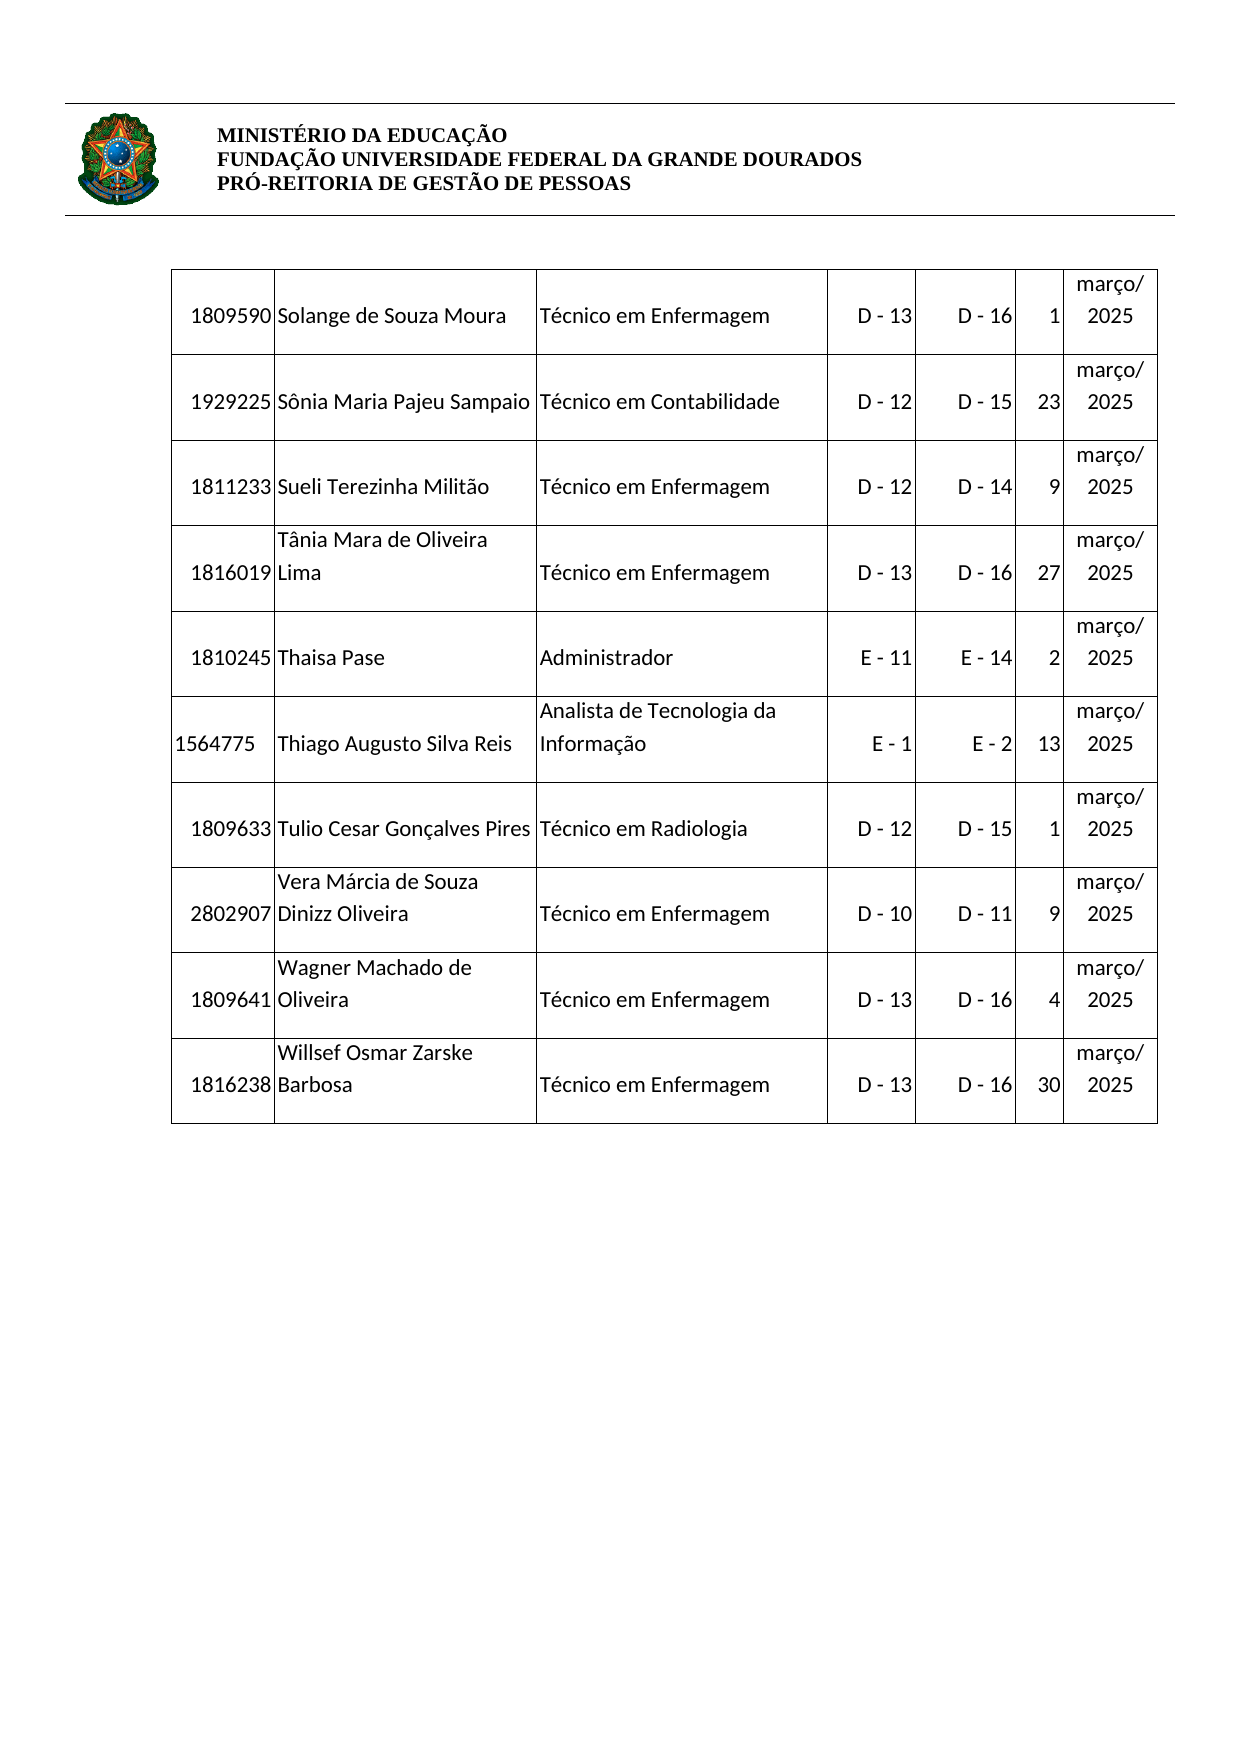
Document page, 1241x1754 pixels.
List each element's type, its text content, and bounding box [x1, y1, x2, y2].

table_cell 1564775 [172, 697, 274, 781]
table_cell Técnico em Enfermagem [537, 868, 827, 952]
table_cell Willsef Osmar Zarske Barbosa [275, 1039, 536, 1123]
table_cell Técnico em Enfermagem [537, 953, 827, 1038]
table_cell 23 [1016, 355, 1063, 440]
table_cell Técnico em Enfermagem [537, 441, 827, 525]
table_cell Analista de Tecnologia da Informação [537, 697, 827, 781]
table_cell 1810245 [172, 612, 274, 696]
table_cell 30 [1016, 1039, 1063, 1123]
table_cell Solange de Souza Moura [275, 270, 536, 354]
table_cell Sueli Terezinha Militão [275, 441, 536, 525]
table_cell 2802907 [172, 868, 274, 952]
table_cell Técnico em Enfermagem [537, 1039, 827, 1123]
table_cell março/2025 [1064, 355, 1157, 440]
table_cell D - 14 [916, 441, 1015, 525]
table_cell março/2025 [1064, 441, 1157, 525]
table_cell 1816238 [172, 1039, 274, 1123]
table_cell E - 14 [916, 612, 1015, 696]
table_cell 1816019 [172, 526, 274, 611]
table_cell Técnico em Enfermagem [537, 270, 827, 354]
table_cell março/2025 [1064, 697, 1157, 781]
table_cell E - 11 [828, 612, 915, 696]
table_cell Técnico em Radiologia [537, 783, 827, 867]
table_cell março/2025 [1064, 612, 1157, 696]
table_cell Técnico em Enfermagem [537, 526, 827, 611]
table_cell D - 12 [828, 355, 915, 440]
table_cell D - 16 [916, 953, 1015, 1038]
table_cell março/2025 [1064, 953, 1157, 1038]
table_cell D - 11 [916, 868, 1015, 952]
table_cell D - 13 [828, 526, 915, 611]
table_cell D - 16 [916, 270, 1015, 354]
table_cell D - 15 [916, 783, 1015, 867]
table_cell Sônia Maria Pajeu Sampaio [275, 355, 536, 440]
table_cell 13 [1016, 697, 1063, 781]
table_cell março/2025 [1064, 270, 1157, 354]
table_cell 1809641 [172, 953, 274, 1038]
table_cell 27 [1016, 526, 1063, 611]
table_cell D - 16 [916, 526, 1015, 611]
table_cell 1809590 [172, 270, 274, 354]
table_cell D - 13 [828, 1039, 915, 1123]
table_cell Técnico em Contabilidade [537, 355, 827, 440]
table_cell Vera Márcia de Souza Dinizz Oliveira [275, 868, 536, 952]
table_cell Tânia Mara de Oliveira Lima [275, 526, 536, 611]
table_cell D - 15 [916, 355, 1015, 440]
table_cell E - 2 [916, 697, 1015, 781]
table_cell 1809633 [172, 783, 274, 867]
table_cell D - 16 [916, 1039, 1015, 1123]
table_cell 2 [1016, 612, 1063, 696]
table_cell 9 [1016, 868, 1063, 952]
table_cell Tulio Cesar Gonçalves Pires [275, 783, 536, 867]
table_cell março/2025 [1064, 526, 1157, 611]
table_cell 9 [1016, 441, 1063, 525]
table_cell 1811233 [172, 441, 274, 525]
table_cell D - 13 [828, 953, 915, 1038]
table_cell Thaisa Pase [275, 612, 536, 696]
table_cell 1929225 [172, 355, 274, 440]
table_cell Wagner Machado de Oliveira [275, 953, 536, 1038]
table_cell 1 [1016, 783, 1063, 867]
table_cell D - 13 [828, 270, 915, 354]
table_cell 1 [1016, 270, 1063, 354]
table_cell D - 12 [828, 441, 915, 525]
table_cell março/2025 [1064, 783, 1157, 867]
table_cell 4 [1016, 953, 1063, 1038]
table_cell Administrador [537, 612, 827, 696]
table_cell Thiago Augusto Silva Reis [275, 697, 536, 781]
table_cell E - 1 [828, 697, 915, 781]
table_cell março/2025 [1064, 1039, 1157, 1123]
picture [76, 112, 160, 207]
table_cell março/2025 [1064, 868, 1157, 952]
table_cell D - 12 [828, 783, 915, 867]
table_cell D - 10 [828, 868, 915, 952]
